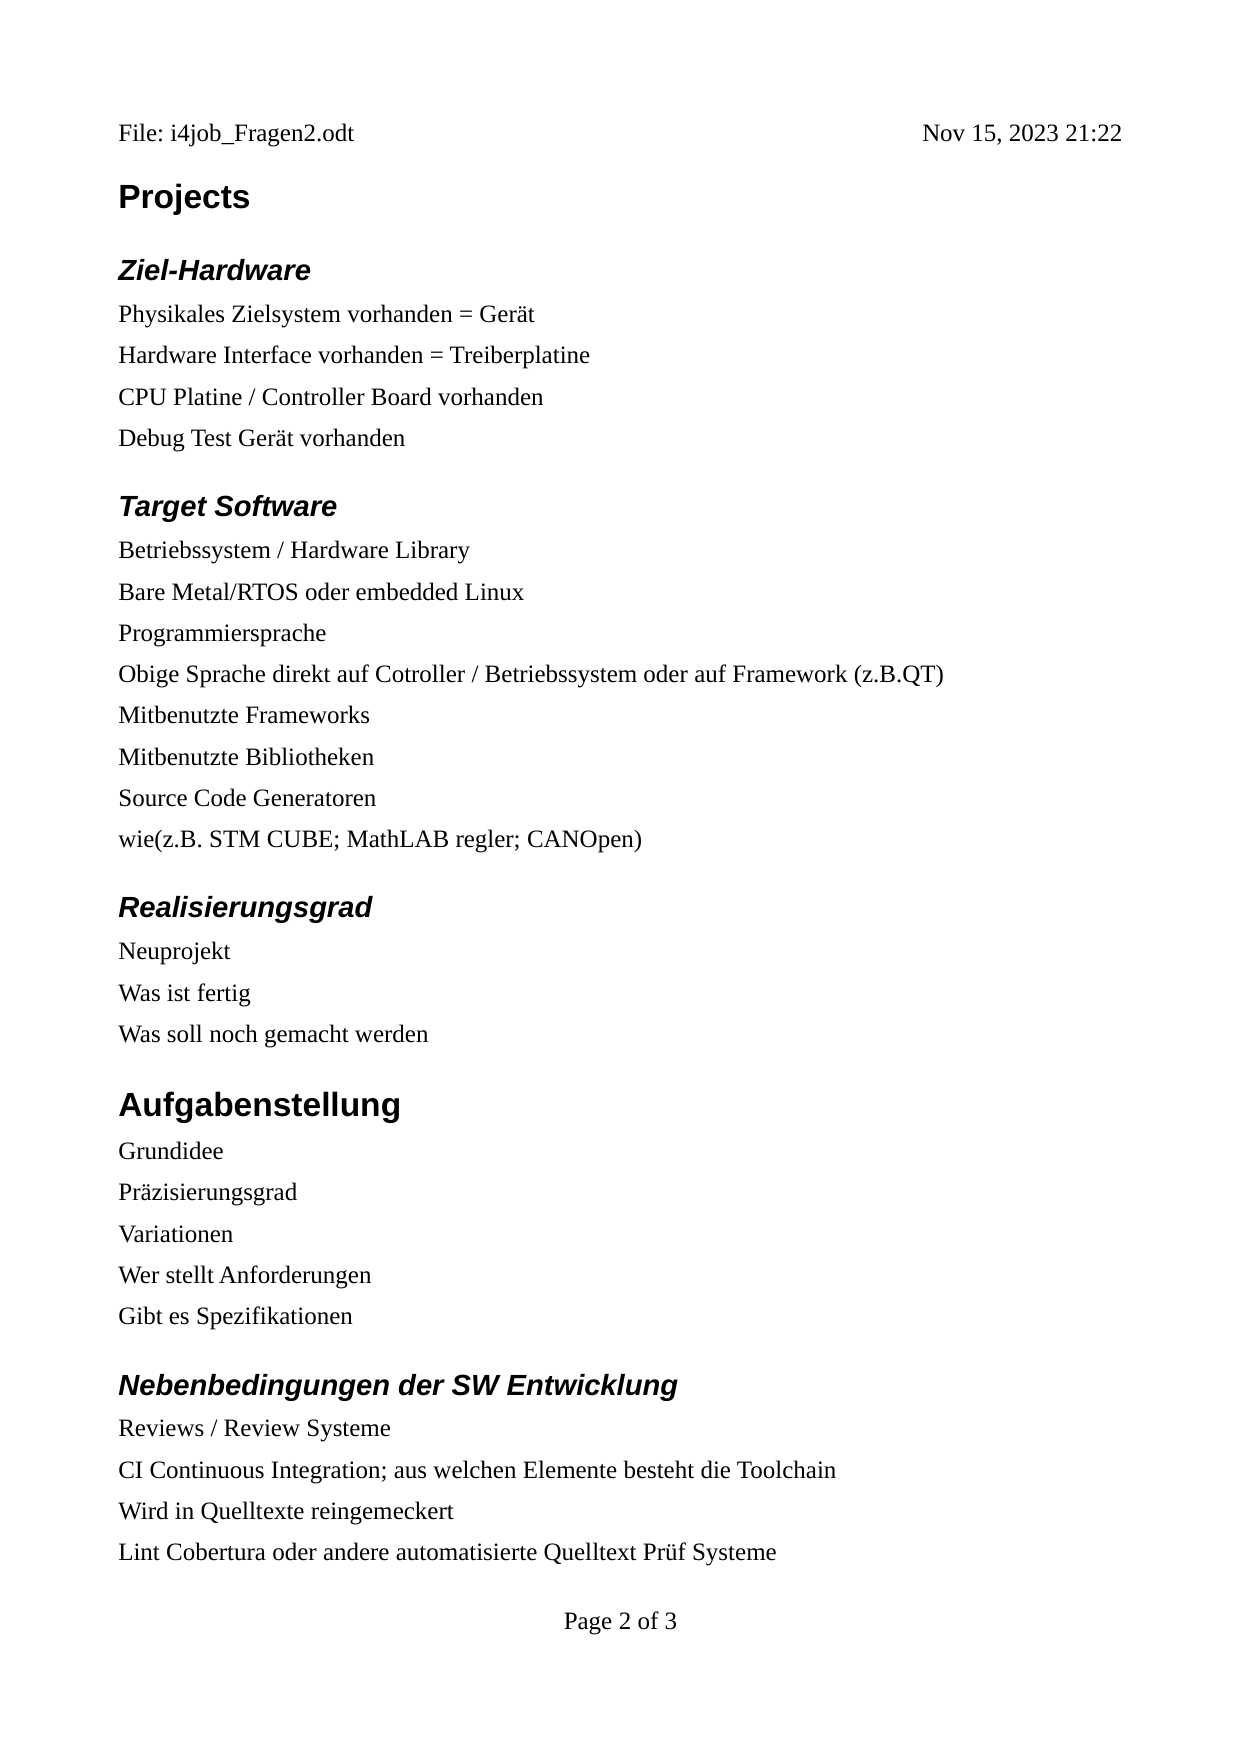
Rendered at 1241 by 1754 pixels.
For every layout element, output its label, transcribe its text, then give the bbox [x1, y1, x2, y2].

text CPU Platine / Controller Board vorhanden [118, 382, 1122, 411]
text Programmiersprache [118, 618, 1122, 647]
text Debug Test Gerät vorhanden [118, 423, 1122, 452]
text Mitbenutzte Bibliotheken [118, 742, 1122, 770]
subtitle Ziel-Hardware [118, 253, 1122, 287]
text wie(z.B. STM CUBE; MathLAB regler; CANOpen) [118, 824, 1122, 853]
text CI Continuous Integration; aus welchen Elemente besteht die Toolchain [118, 1455, 1122, 1483]
text Wird in Quelltexte reingemeckert [118, 1496, 1122, 1525]
text Reviews / Review Systeme [118, 1413, 1122, 1442]
text Betriebssystem / Hardware Library [118, 535, 1122, 564]
text Grundidee [118, 1136, 1122, 1165]
subtitle Nebenbedingungen der SW Entwicklung [118, 1367, 1122, 1401]
text Was soll noch gemacht werden [118, 1019, 1122, 1048]
text Physikales Zielsystem vorhanden = Gerät [118, 299, 1122, 328]
text Präzisierungsgrad [118, 1177, 1122, 1206]
text Wer stellt Anforderungen [118, 1260, 1122, 1289]
text Neuprojekt [118, 936, 1122, 965]
text Obige Sprache direkt auf Cotroller / Betriebssystem oder auf Framework (z.B.QT) [118, 659, 1122, 688]
subtitle Realisierungsgrad [118, 890, 1122, 924]
subtitle Aufgabenstellung [118, 1085, 1122, 1124]
subtitle Projects [118, 177, 1122, 216]
text Lint Cobertura oder andere automatisierte Quelltext Prüf Systeme [118, 1537, 1122, 1566]
text Was ist fertig [118, 978, 1122, 1006]
subtitle Target Software [118, 489, 1122, 523]
text Source Code Generatoren [118, 783, 1122, 812]
text Gibt es Spezifikationen [118, 1301, 1122, 1330]
text Bare Metal/RTOS oder embedded Linux [118, 577, 1122, 605]
text Variationen [118, 1219, 1122, 1247]
text Hardware Interface vorhanden = Treiberplatine [118, 341, 1122, 369]
text Mitbenutzte Frameworks [118, 700, 1122, 729]
